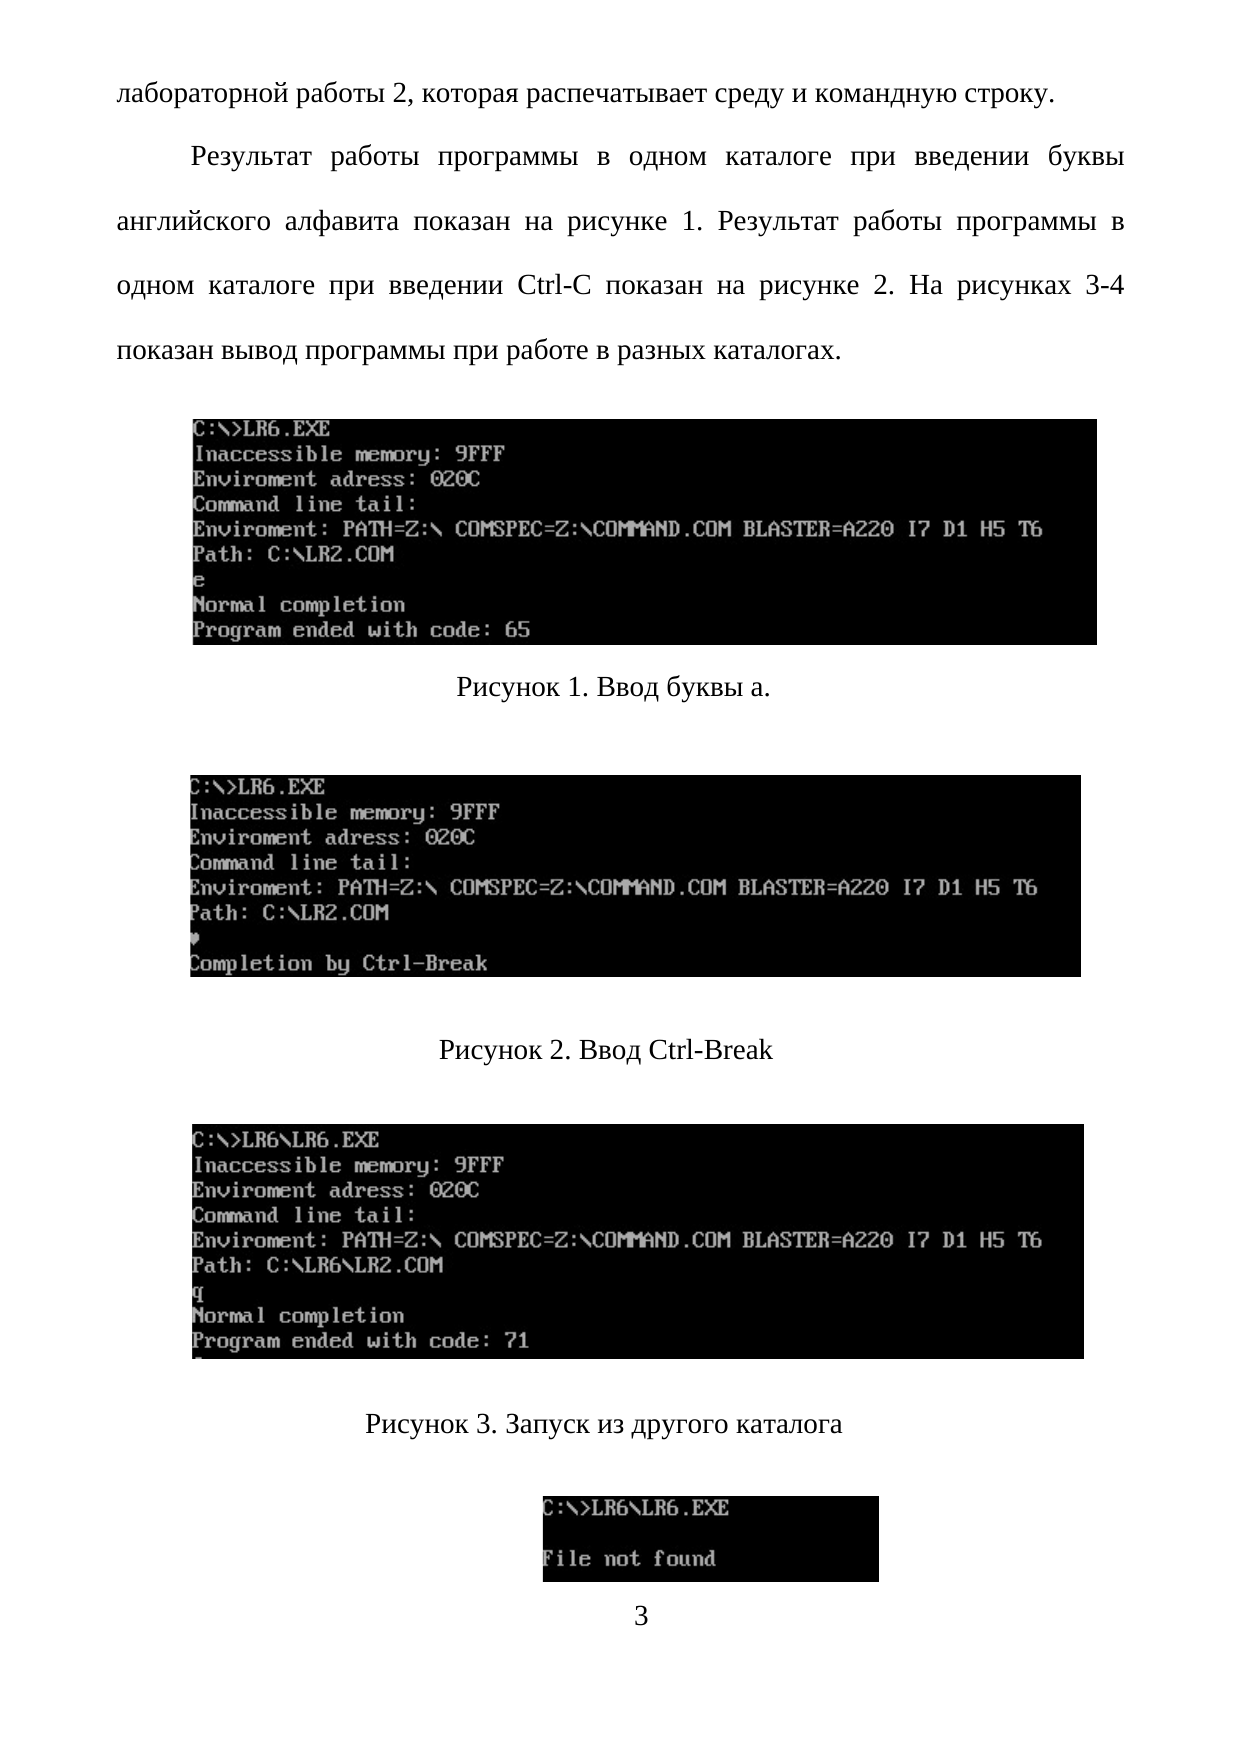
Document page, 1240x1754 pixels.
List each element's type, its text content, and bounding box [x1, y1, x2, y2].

picture [192, 419, 1097, 645]
text Рисунок 2. Ввод Ctrl-Break [140, 1032, 1104, 1068]
text Рисунок 1. Ввод буквы a. [140, 669, 1099, 703]
text лабораторной работы 2, которая распечатывает среду и командную строку. [116, 75, 1126, 108]
picture [542, 1496, 879, 1582]
text Рисунок 3. Запуск из другого каталога [140, 1406, 1102, 1440]
text Результат работы программы в одном каталоге при введении буквы английского алфавита показан на рисунке 1. Результат работы программы в одном каталоге при введении Ctrl-C показан на рисунке 2. На рисунках 3-4 показан вывод программы при работе в разных каталогах. [116, 138, 1126, 366]
picture [190, 775, 1081, 977]
picture [192, 1124, 1084, 1359]
